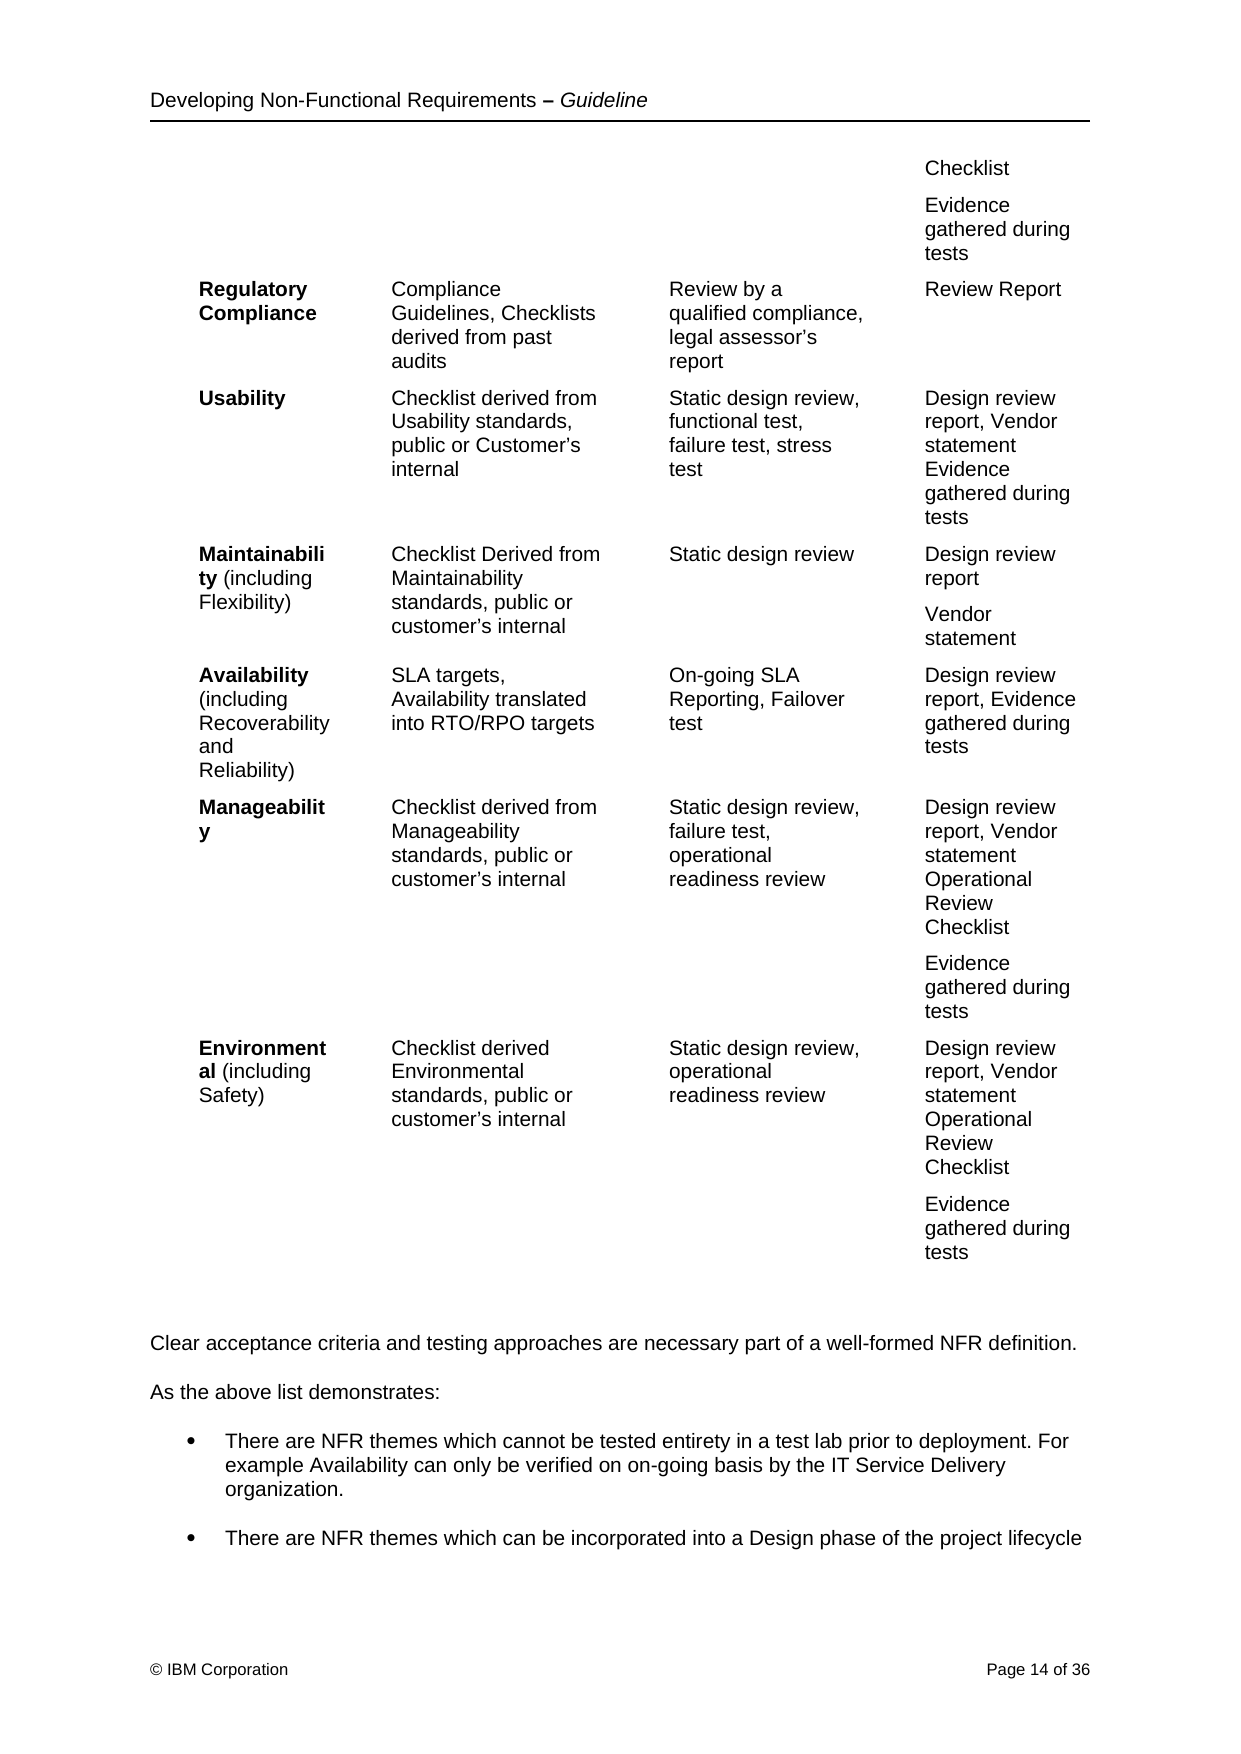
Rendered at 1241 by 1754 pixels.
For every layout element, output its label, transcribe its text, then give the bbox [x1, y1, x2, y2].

table_cell [150, 150, 342, 271]
table_cell Maintainability (including Flexibility) [150, 535, 342, 656]
table_cell SLA targets, Availability translated into RTO/RPO targets [342, 656, 620, 788]
table_cell Design review report, Evidence gathered during tests [876, 656, 1091, 788]
table_cell Design review report, Vendor statement Operational Review Checklist Evidence gathered during tests [876, 789, 1091, 1029]
list There are NFR themes which can be incorporated into a Design phase of the project lifecycle [187, 1526, 1090, 1550]
text As the above list demonstrates: [150, 1380, 1090, 1404]
table_cell Usability [150, 379, 342, 535]
table_cell On-going SLA Reporting, Failover test [620, 656, 876, 788]
table_cell Checklist Evidence gathered during tests [876, 150, 1091, 271]
table_cell Design review report, Vendor statement Evidence gathered during tests [876, 379, 1091, 535]
table_cell [342, 150, 620, 271]
table_cell Availability (including Recoverability and Reliability) [150, 656, 342, 788]
table_cell Checklist derived from Manageability standards, public or customer’s internal [342, 789, 620, 1029]
table_cell Design review report Vendor statement [876, 535, 1091, 656]
table_cell Static design review [620, 535, 876, 656]
table_cell Static design review, functional test, failure test, stress test [620, 379, 876, 535]
table_cell Checklist derived Environmental standards, public or customer’s internal [342, 1029, 620, 1270]
table_cell Checklist Derived from Maintainability standards, public or customer’s internal [342, 535, 620, 656]
text Clear acceptance criteria and testing approaches are necessary part of a well-formed NFR definition. [150, 1331, 1090, 1355]
table_cell Static design review, operational readiness review [620, 1029, 876, 1270]
table_cell Checklist derived from Usability standards, public or Customer’s internal [342, 379, 620, 535]
table_cell Review Report [876, 271, 1091, 379]
table_cell Regulatory Compliance [150, 271, 342, 379]
table_cell Design review report, Vendor statement Operational Review Checklist Evidence gathered during tests [876, 1029, 1091, 1270]
table_cell Manageability [150, 789, 342, 1029]
table_cell [620, 150, 876, 271]
table_cell Review by a qualified compliance, legal assessor’s report [620, 271, 876, 379]
table_cell Static design review, failure test, operational readiness review [620, 789, 876, 1029]
table_cell Environmental (including Safety) [150, 1029, 342, 1270]
table_cell Compliance Guidelines, Checklists derived from past audits [342, 271, 620, 379]
list There are NFR themes which cannot be tested entirety in a test lab prior to deployment. For example Availability can only be verified on on-going basis by the IT Service Delivery organization. [187, 1429, 1090, 1501]
